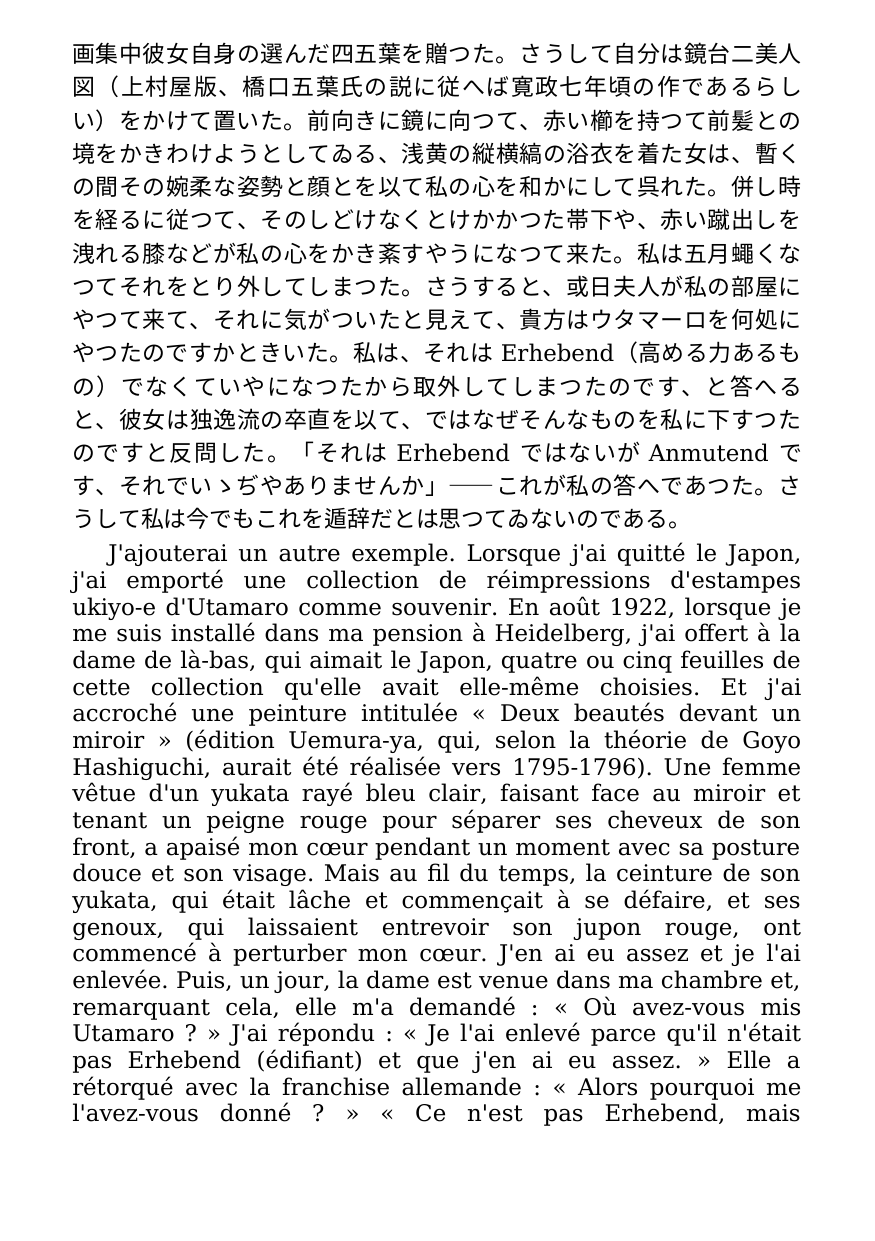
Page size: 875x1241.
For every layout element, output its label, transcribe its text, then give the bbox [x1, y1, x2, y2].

text 画集中彼女自身の選んだ四五葉を贈つた。さうして自分は鏡台二美人図（上村屋版、橋口五葉氏の説に従へば寛政七年頃の作であるらしい）をかけて置いた。前向きに鏡に向つて、赤い櫛を持つて前髪との境をかきわけようとしてゐる、浅黄の縦横縞の浴衣を着た女は、暫くの間その婉柔な姿勢と顔とを以て私の心を和かにして呉れた。併し時を経るに従つて、そのしどけなくとけかかつた帯下や、赤い蹴出しを洩れる膝などが私の心をかき紊すやうになつて来た。私は五月蠅くなつてそれをとり外してしまつた。さうすると、或日夫人が私の部屋にやつて来て、それに気がついたと見えて、貴方はウタマーロを何処にやつたのですかときいた。私は、それは Erhebend（高める力あるもの）でなくていやになつたから取外してしまつたのです、と答へると、彼女は独逸流の卒直を以て、ではなぜそんなものを私に下すつたのですと反問した。「それは Erhebend ではないが Anmutend です、それでいゝぢやありませんか」――これが私の答へであつた。さうして私は今でもこれを遁辞だとは思つてゐないのである。 [72, 36, 802, 534]
text J'ajouterai un autre exemple. Lorsque j'ai quitté le Japon, j'ai emporté une collection de réimpressions d'estampes ukiyo-e d'Utamaro comme souvenir. En août 1922, lorsque je me suis installé dans ma pension à Heidelberg, j'ai offert à la dame de là-bas, qui aimait le Japon, quatre ou cinq feuilles de cette collection qu'elle avait elle-même choisies. Et j'ai accroché une peinture intitulée « Deux beautés devant un miroir » (édition Uemura-ya, qui, selon la théorie de Goyo Hashiguchi, aurait été réalisée vers 1795-1796). Une femme vêtue d'un yukata rayé bleu clair, faisant face au miroir et tenant un peigne rouge pour séparer ses cheveux de son front, a apaisé mon cœur pendant un moment avec sa posture douce et son visage. Mais au fil du temps, la ceinture de son yukata, qui était lâche et commençait à se défaire, et ses genoux, qui laissaient entrevoir son jupon rouge, ont commencé à perturber mon cœur. J'en ai eu assez et je l'ai enlevée. Puis, un jour, la dame est venue dans ma chambre et, remarquant cela, elle m'a demandé : « Où avez-vous mis Utamaro ? » J'ai répondu : « Je l'ai enlevé parce qu'il n'était pas Erhebend (édifiant) et que j'en ai eu assez. » Elle a rétorqué avec la franchise allemande : « Alors pourquoi me l'avez-vous donné ? » « Ce n'est pas Erhebend, mais [72, 540, 802, 1127]
